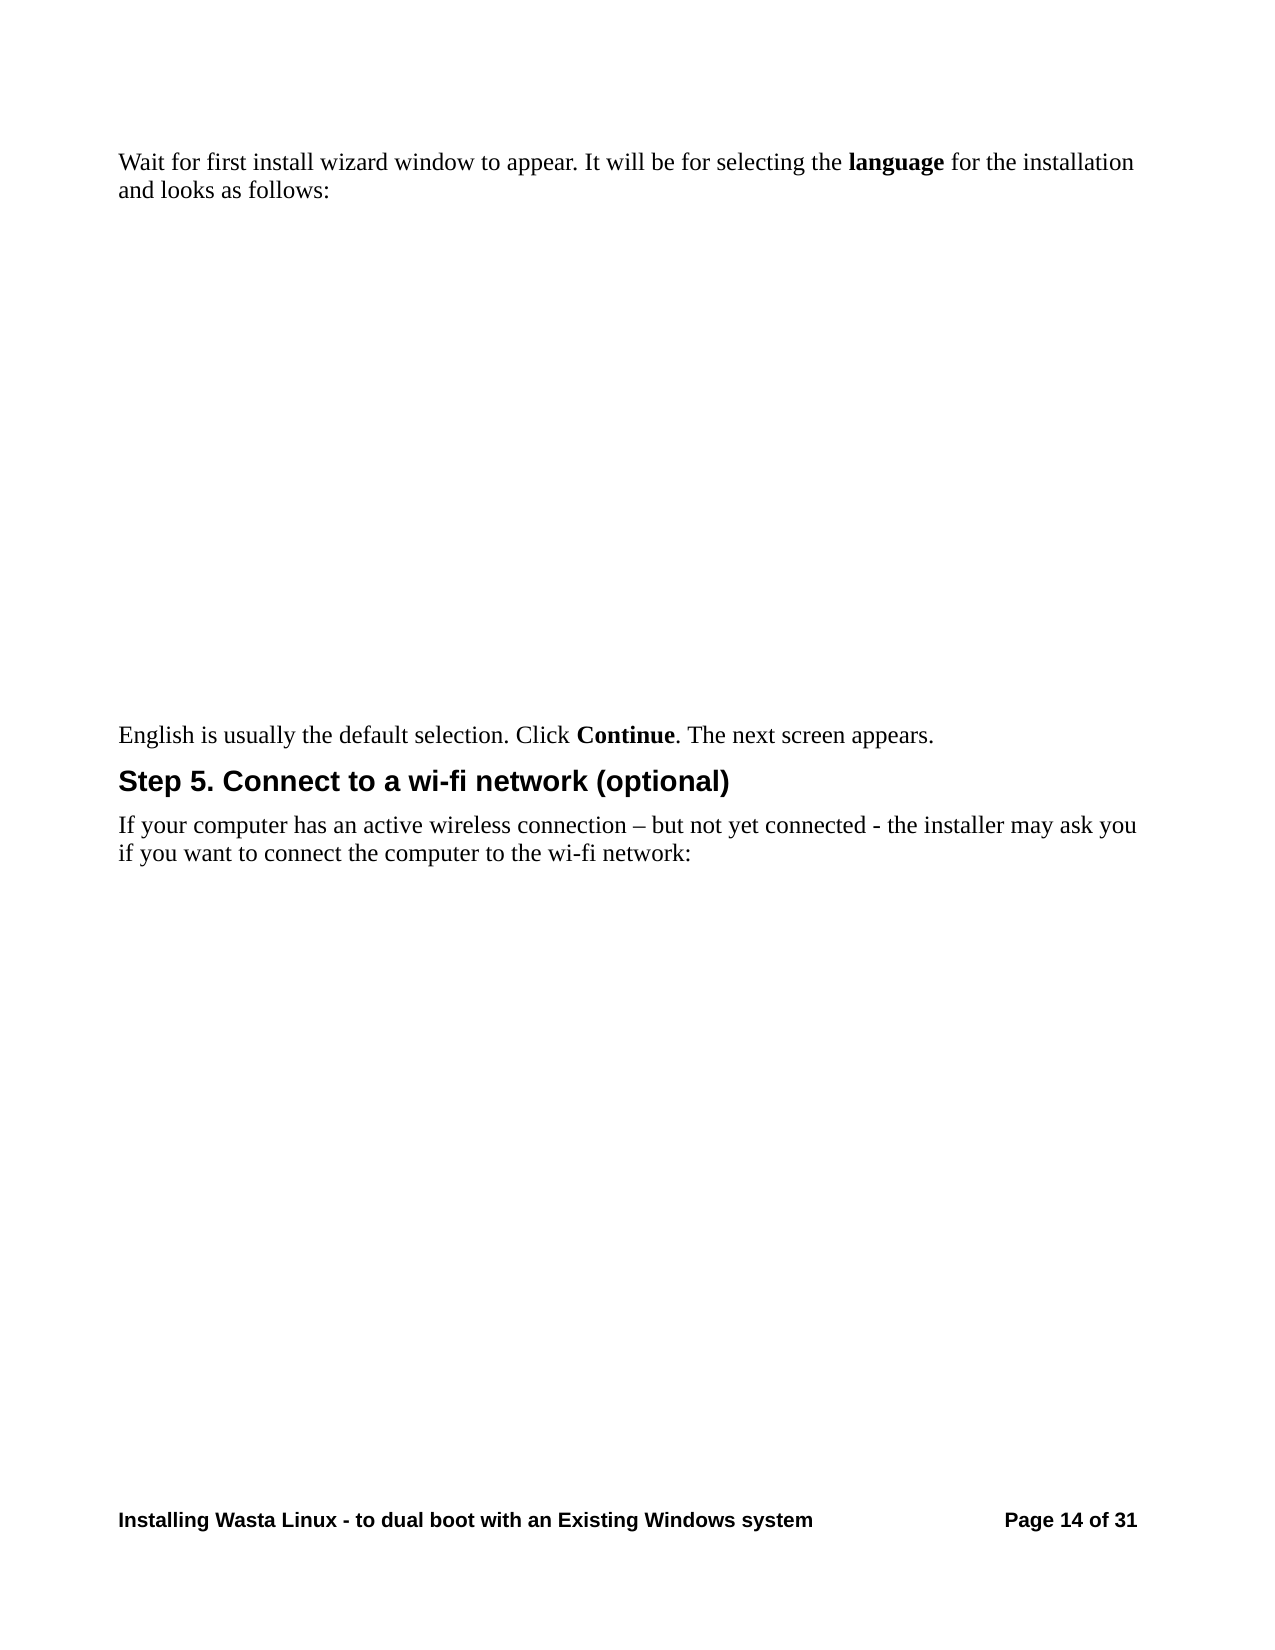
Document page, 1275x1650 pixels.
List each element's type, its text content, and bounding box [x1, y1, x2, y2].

text English is usually the default selection. Click Continue. The next screen appears. [118, 720, 1157, 749]
text Wait for first install wizard window to appear. It will be for selecting the language for the installation and looks as follows: [118, 147, 1157, 204]
subtitle Step 5. Connect to a wi-fi network (optional) [118, 763, 1157, 797]
text If your computer has an active wireless connection – but not yet connected - the installer may ask you if you want to connect the computer to the wi-fi network: [118, 810, 1157, 867]
